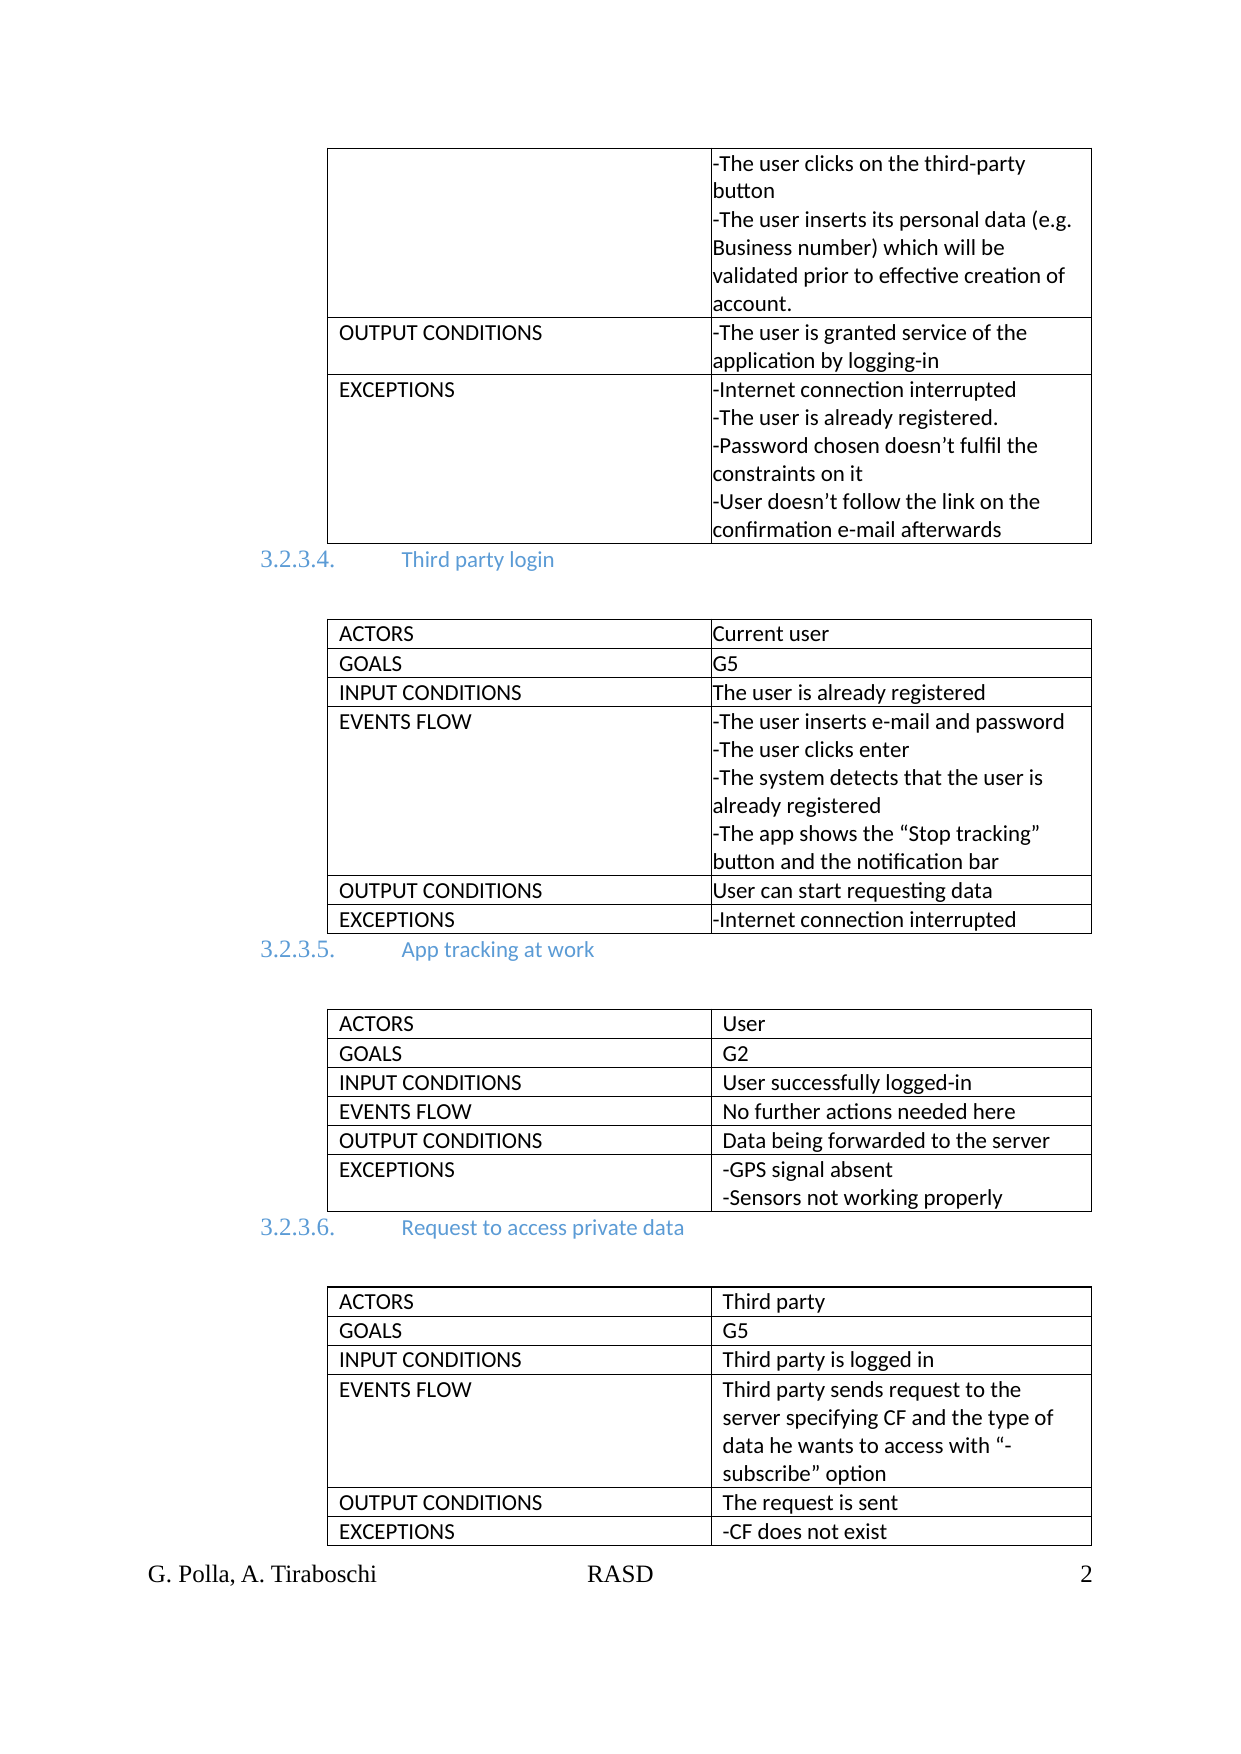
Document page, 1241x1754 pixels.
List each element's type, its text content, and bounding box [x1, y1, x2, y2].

table_cell OUTPUT CONDITIONS [328, 876, 711, 904]
table_cell OUTPUT CONDITIONS [328, 318, 711, 374]
table_header Third party [712, 1288, 1091, 1316]
table_header ACTORS [328, 620, 711, 648]
table_cell -CF does not exist [712, 1517, 1091, 1545]
table_cell The user is already registered [712, 678, 1091, 706]
table_cell -The user inserts e-mail and password -The user clicks enter -The system detects that the user is already registered -The app shows the “Stop tracking” button and the notification bar [712, 707, 1091, 875]
table_cell -Internet connection interrupted [712, 905, 1091, 933]
table_cell OUTPUT CONDITIONS [328, 1126, 711, 1154]
table_cell EVENTS FLOW [328, 1375, 711, 1487]
table_cell EXCEPTIONS [328, 1155, 711, 1211]
table_cell -The user is granted service of the application by logging-in [712, 318, 1091, 374]
table_cell OUTPUT CONDITIONS [328, 1488, 711, 1516]
table_cell INPUT CONDITIONS [328, 1346, 711, 1374]
table_header ACTORS [328, 1288, 711, 1316]
table_cell Data being forwarded to the server [712, 1126, 1091, 1154]
table_cell No further actions needed here [712, 1097, 1091, 1125]
table_cell GOALS [328, 649, 711, 677]
table_cell EXCEPTIONS [328, 905, 711, 933]
table_cell User successfully logged-in [712, 1068, 1091, 1096]
table_cell G5 [712, 1317, 1091, 1344]
table_cell User can start requesting data [712, 876, 1091, 904]
table_cell G2 [712, 1039, 1091, 1067]
table_cell -Internet connection interrupted -The user is already registered. -Password chosen doesn’t fulfil the constraints on it -User doesn’t follow the link on the confirmation e-mail afterwards [712, 375, 1091, 543]
table_cell GOALS [328, 1039, 711, 1067]
table_cell [328, 149, 711, 317]
table_cell -The user clicks on the third-party button -The user inserts its personal data (e.g. Business number) which will be validated prior to effective creation of account. [712, 149, 1091, 317]
table_cell EXCEPTIONS [328, 1517, 711, 1545]
table_cell Third party is logged in [712, 1346, 1091, 1374]
table_cell INPUT CONDITIONS [328, 1068, 711, 1096]
table_cell The request is sent [712, 1488, 1091, 1516]
table_cell G5 [712, 649, 1091, 677]
table_header Current user [712, 620, 1091, 648]
table_cell INPUT CONDITIONS [328, 678, 711, 706]
table_cell EVENTS FLOW [328, 1097, 711, 1125]
table_header ACTORS [328, 1010, 711, 1038]
table_cell EXCEPTIONS [328, 375, 711, 543]
table_cell GOALS [328, 1317, 711, 1344]
table_cell -GPS signal absent -Sensors not working properly [712, 1155, 1091, 1211]
list Third party login [260, 544, 1093, 602]
list Request to access private data [260, 1212, 1093, 1270]
table_cell EVENTS FLOW [328, 707, 711, 875]
table_cell Third party sends request to the server specifying CF and the type of data he wants to access with “-subscribe” option [712, 1375, 1091, 1487]
table_header User [712, 1010, 1091, 1038]
list App tracking at work [260, 934, 1093, 992]
